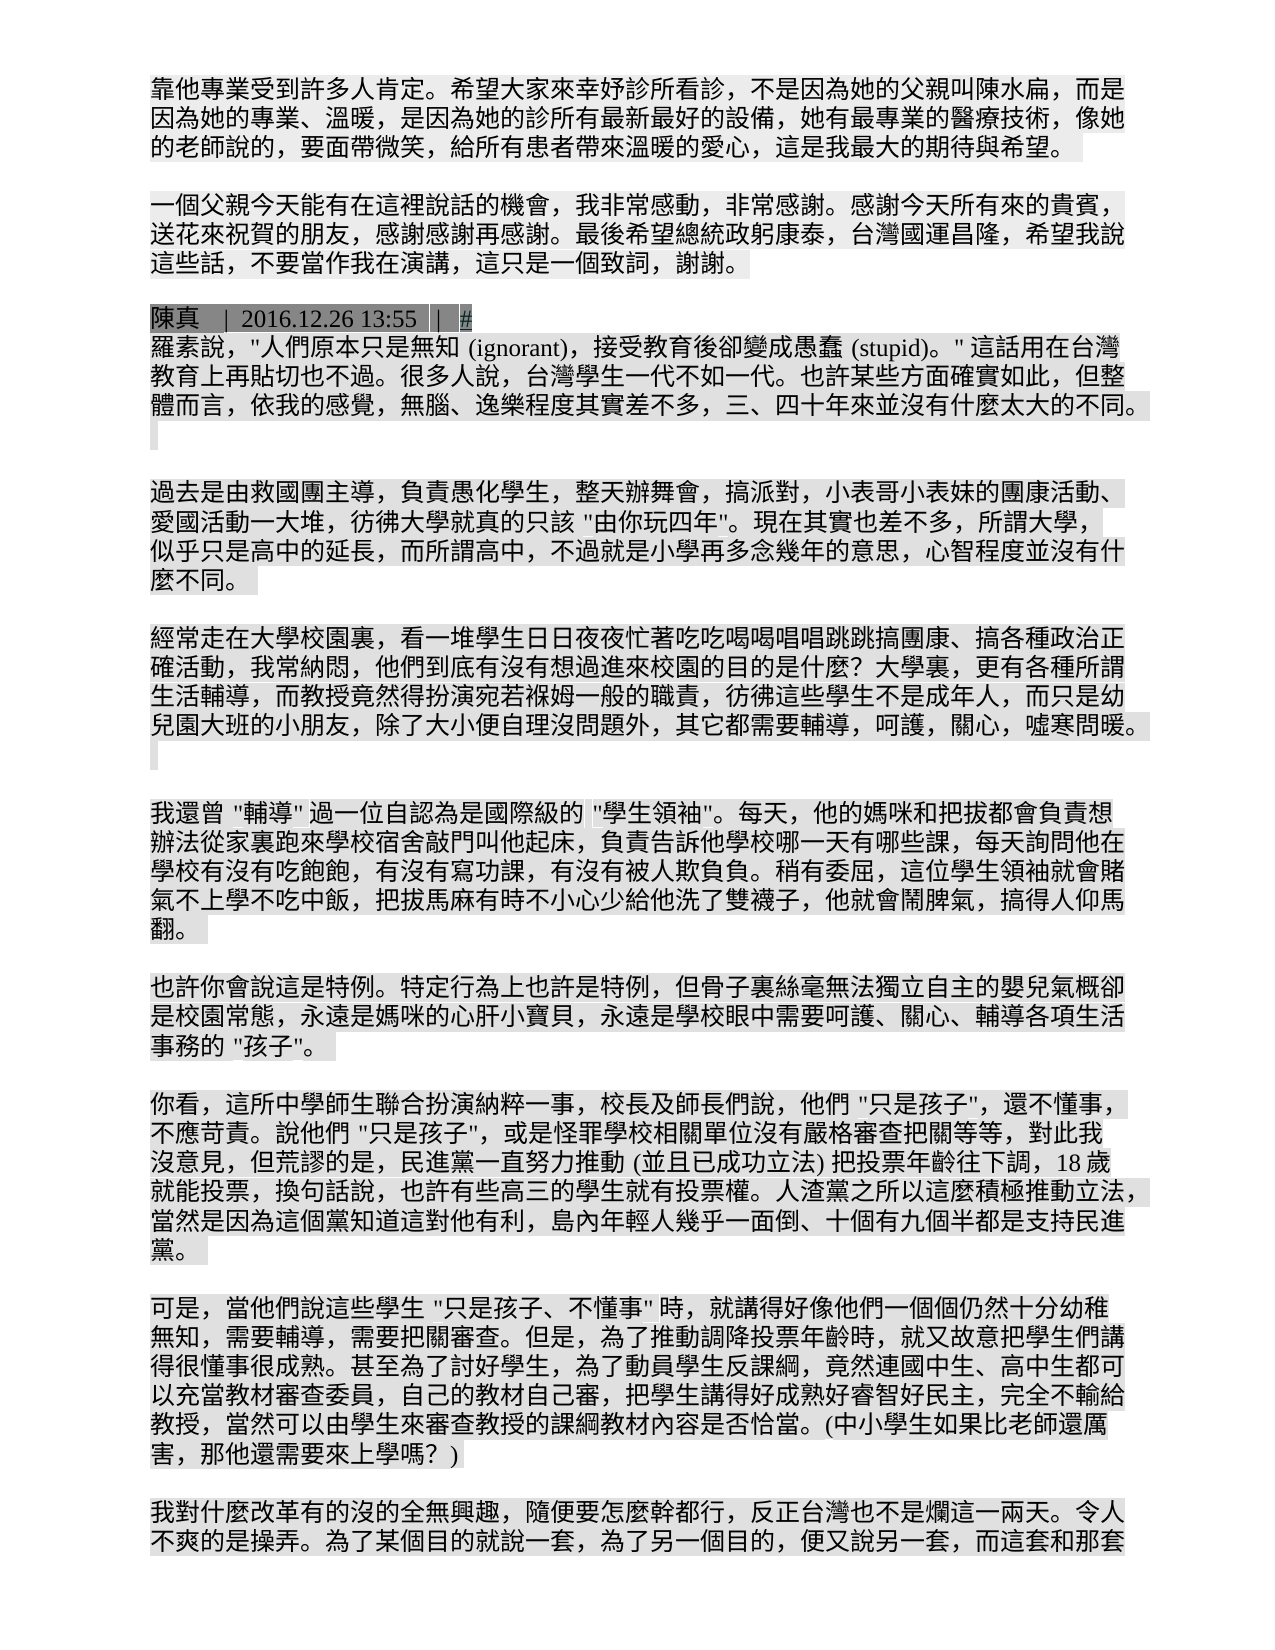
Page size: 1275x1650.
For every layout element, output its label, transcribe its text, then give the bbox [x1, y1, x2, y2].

text 羅素說，"人們原本只是無知 (ignorant)，接受教育後卻變成愚蠢 (stupid)。" 這話用在台灣教育上再貼切也不過。很多人說，台灣學生一代不如一代。也許某些方面確實如此，但整體而言，依我的感覺，無腦、逸樂程度其實差不多，三、四十年來並沒有什麼太大的不同。 過去是由救國團主導，負責愚化學生，整天辦舞會，搞派對，小表哥小表妹的團康活動、愛國活動一大堆，彷彿大學就真的只該 "由你玩四年"。現在其實也差不多，所謂大學，似乎只是高中的延長，而所謂高中，不過就是小學再多念幾年的意思，心智程度並沒有什麼不同。 經常走在大學校園裏，看一堆學生日日夜夜忙著吃吃喝喝唱唱跳跳搞團康、搞各種政治正確活動，我常納悶，他們到底有沒有想過進來校園的目的是什麼？大學裏，更有各種所謂生活輔導，而教授竟然得扮演宛若褓姆一般的職責，彷彿這些學生不是成年人，而只是幼兒園大班的小朋友，除了大小便自理沒問題外，其它都需要輔導，呵護，關心，噓寒問暖。 我還曾 "輔導" 過一位自認為是國際級的 "學生領袖"。每天，他的媽咪和把拔都會負責想辦法從家裏跑來學校宿舍敲門叫他起床，負責告訴他學校哪一天有哪些課，每天詢問他在學校有沒有吃飽飽，有沒有寫功課，有沒有被人欺負負。稍有委屈，這位學生領袖就會賭氣不上學不吃中飯，把拔馬麻有時不小心少給他洗了雙襪子，他就會鬧脾氣，搞得人仰馬翻。 也許你會說這是特例。特定行為上也許是特例，但骨子裏絲毫無法獨立自主的嬰兒氣概卻是校園常態，永遠是媽咪的心肝小寶貝，永遠是學校眼中需要呵護、關心、輔導各項生活事務的 "孩子"。 你看，這所中學師生聯合扮演納粹一事，校長及師長們說，他們 "只是孩子"，還不懂事，不應苛責。說他們 "只是孩子"，或是怪罪學校相關單位沒有嚴格審查把關等等，對此我沒意見，但荒謬的是，民進黨一直努力推動 (並且已成功立法) 把投票年齡往下調，18歲就能投票，換句話說，也許有些高三的學生就有投票權。人渣黨之所以這麼積極推動立法，當然是因為這個黨知道這對他有利，島內年輕人幾乎一面倒、十個有九個半都是支持民進黨。 可是，當他們說這些學生 "只是孩子、不懂事" 時，就講得好像他們一個個仍然十分幼稚無知，需要輔導，需要把關審查。但是，為了推動調降投票年齡時，就又故意把學生們講得很懂事很成熟。甚至為了討好學生，為了動員學生反課綱，竟然連國中生、高中生都可以充當教材審查委員，自己的教材自己審，把學生講得好成熟好睿智好民主，完全不輸給教授，當然可以由學生來審查教授的課綱教材內容是否恰當。(中小學生如果比老師還厲害，那他還需要來上學嗎？) 我對什麼改革有的沒的全無興趣，隨便要怎麼幹都行，反正台灣也不是爛這一兩天。令人不爽的是操弄。為了某個目的就說一套，為了另一個目的，便又說另一套，而這套和那套說法之間竟然是矛盾的。說白了，其實就是藉著操弄，遂行一己或一黨之利。 至於過去的學生和現在的學生之強烈幼稚化，幾十年來，前後並沒有太大的不同。若要說有所不同，那就是過去的學生比較沒自信，比較會意識到自己的無知與幼稚；現在的學生卻完全缺乏病識感，變得超級有自信，但他的能力、知識與見識卻完全沒法和他的超高自信相匹配。稍微唸個幾本哲學書，讀了幾篇文章，就以為自己是個哲學家了，以為可以跟你嗆聲哲學了。事實上，那差不多就像一根牙籤和阿里山神木的差距；稍微參加個什麼社會活動，就以為自己是個領袖了；到國外參加個什麼醫療團生活營，就以為自己跟史懷哲平起平坐了；稍微寫幾首笑死人的詩句，就一副不得了的詩人模樣了。 我能想像，往後的無數選舉中，學生會扮演更重要的 "選民" 角色，政客會搞出更多討好學生的舉動，博取歡心，藉以操弄更多的政治利益與權力鬥爭。但是，說到底，與其責怪政客操弄，不如當事人自己想辦法爭氣點。一個人，別說18歲，我看差不多16歲就該有點骨氣了，自己應該要有一點覺悟，好好學習，充實自己，不被人操弄、愚化，不從眾逐流糟蹋青春歲月。 底下是一些相關事件的影像和文字，實在是傻到爆了，什麼 "反問蔡英文「妳這是哪一國的總統」，幫著以色列、德國修理自己的人民、學生"，這不就是民進黨平常洗腦慣用的基本台詞嗎？只差沒說親以親德賣台了。 還有，你看這些學生，在老師的帶領下，短裙絲襪露大腿，搔首弄姿扭腰擺臀，裝模作樣扮納粹，校方司儀還高喊 "納粹來了，納粹來了，大家還不趕快敬禮"，低級趣味到如此程度，那種集體無腦的興奮狀，事實上就是台灣各大校園的一個基本縮影。倘若你不是這樣的人，倘若你甚至是個人人喊打的黨外，你應該能想像在校園之中接受所謂教育是多麼痛苦的一件事。很多東西可以假裝，但有些東西實在裝不來，比方說，你明明有大腦有心靈時，很難裝成無腦無品狀。 你看這些影片，在全校師生一片搞笑歡樂氣氛中，你不妨想像一下，假若有個學生站出來，阻止或譴責這個扮納粹取樂的荒唐場面，你想，他將會遭遇什麼樣的後果，將會招來什麼樣的待遇？光是這樣還不夠，你不妨想像比方說，當蔣公是所有校園的學生和老師以及一整個社會所一致推崇的舉世至高無上的偉人時，卻有個學生單槍匹馬地站出來譴責蔣公的血腥敗行劣跡，你想，這個學生所將承受的痛苦與羞辱，以及他所將招來的會是一個什麼樣的後果？ 低俗無聊者對我的說法，大概又會是什麼酸言酸語或神回覆，但重點是，很多事情也許需要一點想像力，靜下心來，透過想像，你也許就能體會一些很難用言語表達的東西。當大家每天照三餐抹黑謾罵比方說蔣介石時，你跟著亂罵一通，那真的是很智障，你難道不知道那是一種政治操弄和誇大抹黑？比方說什麼蔣介石殺害一千多萬個台灣人，那豈不是當年整個台灣島平均每個人得死四次？ 同理，當整個社會把比方說蔣介石供奉為神明與所謂 "民族救星" 那般神聖與偉大時，你若也跟著膜拜，那真的是很智障，你難道不知道蔣介石的獨裁自私與殘暴？你不妨也想想，當整個社會把比方說蔣介石供奉為神明與所謂人類救星那般神聖與偉大時，你一個人站出來唱反調、說良心話，與眾人為敵，那會是多麼痛苦的一件事，將給自己和家人招來多大的禍患與政治報復。 我要說的仍然只是一些常識：與其罵政客與名嘴及御用文人滿口謊言整天騙人，不如想辦法充實自己，讓自己不受騙；與其罵政客與名嘴及御用文人整天操弄，藉以奪取私利，不如想辦法讓自己腦子靈光點，盡量不被操弄，不被當成工具利用。 年輕，不該是一種寬待自己的藉口。我20 歲就已經在鎮暴部隊環伺中四處站上黨外街頭演講台，與其說這需要一種智商，不如說它真正需要的其實是一種感情；倘若你對某些東西有感情，你自然就會擁有去做它所需要的智能與勇氣，就如同一個媽媽不會輕易被人操弄而去傷害她的小孩一般，她總會有勇氣保護她的小孩，知道怎麼做出對她的小孩有益之事。 這個類比也許不是很恰當，畢竟理性還是很重要，理性讓我們知道是非與利害之所在，但不管怎麼樣，就如David Hume所說，理性終究只是一個僕人，感情或熱情才是發號施令的老大；你得先對某個是非對錯真的 "在乎" 才行。不在乎的話，一切都只是團康，只是兒戲，只是空談。 https://www.youtube.com/watch?v=sN64CNsxgzM https://www.youtube.com/watch?v=IU5YalY1CuE 陳真 2016. 12. 26. ==================================== 光復學生 發起「到操場挺校長」 中時電子報作者楊宗灝╱竹市報導 &;#124; 中時電子報 – 2016年12月26日 上午5:50 光復中學校長程曉銘昨為納粹風波事件請辭，消息傳出學生忿忿不平，晚間有同學在網路上發起「到操場挺校長」，認為此次活動並無政治色彩，反問蔡英文「你這是哪一國的總統」，幫著以色列、德國修理自己的人民、學生，這樣對嗎？ 該文指出，我們沒有做錯，為什麼我們全校學生及老師要受到這樣的羞辱，只是一個單純的變裝活動，為何校長要為這辭職，要扣學校補助款，行政人員要受處罰，我們只是變裝打扮人物，我們只是高中學生，沒有政治活動，沒有政治色彩，我們只知道在學校讀完高中三年，我幹嘛要了解希特勒這個不行那個不行。 撰文者說，我是在台灣土生土長的人，我們只愛自己的國家（它叫台灣），我們只是盡力把希特勒的造型，模仿到最像 ，把跟他有關的東西作出來，讓整個畫面能夠更完整，這不就像在畫一幅美麗的畫嗎？難道畫希特勒的像也要被羞辱嗎？ 對於引發以、德兩國反感，撰文者認為蔡英文幫著以色列、德國修理自己的人民、自己的學生：「這樣對嗎？」也質問教育部長事發後並未到校詢問學生為何變裝希特勒？也沒關心過學生遭受網路霸凌的感受，批評部長只會砍補助款：「砍了又如何，沒補助學校也不會有影響，因為新竹縣市的學生都搶著進光復中學讀書。」 最後撰文者希望所有的高中生都站出來，大家一同來抗議，昨晚發起每人寫一封信給總統府蔡英文，用fb傳給蔡英文總統，說「我是光復中學的學生，我愛光復中學，一日光復人終身光復人」，讓他們知道我們的不滿，讓他們聽到我們憤怒的聲音。 [150, 333, 1125, 1556]
text 陳真 | 2016.12.26 13:55 | # [150, 304, 1125, 333]
text 前總統陳水扁23分鐘「不是演講的致詞」全文 2016-12-24 聯合報 記者鄭宏斌╱即時報導 各位貴賓、先進、鄉親父老大家早安，大家好，我非常地高興，也非常的驚恐，高興是因為這是我8年來第一次可以公開說話，驚恐是因為，今天的第一次是不是會變成最後一次，因為我要說話，特別是要在大家面前說話，是很不容易的事情。本來今天是我可以來，但不能說話，最後變成，可以說話，收到寄來公文說，只能致詞祝賀，但要避免政治活動有關「演講」的性質，但女兒開業又不是政治活動，所以這點應該沒問題才對，可是，要避免演講性質這點，我就想破頭，害我一整個禮拜都睡不著，我一直在想什麼叫做致詞，什麼叫做演講，這兩者之間有什麼不一樣，既然他說只能致詞不能演講，所以接下來，我要說的話是「不是演講的致詞」，非演講致詞。 一開始我要提出三個感謝，我要先感謝蔡總統，如果沒有蔡總統，阿扁沒有辦法在這幾個月的時間，去台北跟許多鄉親朋友見面、握手，如果沒有蔡總統，我也沒有機會聽音樂會，如果沒有蔡總統，今天我也沒機會公開說話，非常感謝，總統、副總統和行政院長許許多多的照顧，再一次感謝我們的蔡總統。第二個要感謝，是我們的馬總統，因為如果沒有他，我不可能在失去自由的時候，還能贖回親情，在獄中這麼久時間，兒子陳致中和女兒陳幸妤定期、不定期來看我，幸妤取消每個禮拜一的門診，帶台南點心來看我，我要坦白跟大家說，幸妤今年40歲，但我跟兒女說話的時間，過去30幾年，從小到大、成家立業，跟他們說的話，都沒有在獄中說的那麼久、那麼長，說實在做父親的不及格。 第三個感謝是現場的媒體朋友，像昨天陳幸妤說的，各位媒體記者朋友非常的友善，跟台北完全不一樣，非常的有人性。幸妤昨天說，一路走過來非常艱辛，但我也相信，艱辛的不是只有陳幸妤一個人而已，這一路走來，全第一家庭所有成員都非常艱辛，因為父親無緣無故去參加政治，連累到這麼多人，成員無一倖免，但非常慶幸的是，有記者朋友的諒解跟友善，和許多鄉親、長官一樣不嫌棄，來鼓勵和支持，陳幸妤才能第一個迎向陽光，活出希望，希望接下來的路，她能越活越穩。 40年前陳幸妤出生，我的律師事務所正式開幕，40年後的今天，幸妤診所開始，我能有這個機緣出來說話，幸妤是一位福星，帶來幸運帶來福氣，讓我律師事務受到肯定，今天才有這個機會。當然要講幸妤40年來大小事有很多，我提出三點值得跟大家分享，第一點，幸妤9歲時，母親就遭受重大車禍，孩子還那麼小，母親就發生重大事故，不久後，父親也被撿到土城看守所進修，在那段土城大學研究的日子，家裡沒大人，她要幫忙抱母親、幫母親穿衣，甚至沒人煮飯，去人家家裡吃飯，再拿一碗飯回家給母親吃，她是這樣的長大的。今天大家看到她的堅強與獨立，跟成長過程有很大關係。 第二點，我記得陳幸妤還是菜鳥醫生，母親身體差，有次在玉山官邸時，幸妤母親像燃燒完的蠟燭，要熄滅了，連醫療小組都叫我要有心理準備，說這次應該撐不過去，幸妤返家，聽母親交代許多後事，一個菜鳥醫生在當時並沒有哭哭啼啼，她想母親會變這樣，有沒有可能跟吃藥有關係，是不是跟前陣子換藥有關係，才會突然發生這麼嚴重的病況。所以她去找上次開藥的醫生，讓母親換回原來的藥，果然不錯，資深的醫生沒想到的事情，陳幸妤想到了，救了母親一命，陳幸妤的書沒有白讀。 第三點，大家都知道陳幸妤生了三個孩子，她堅持餵母乳，不論她去台大醫院上班，還是在醫學系念書，別人是帶便當，她是帶擠奶器跟保冰袋，回家的時候我覺得很不捨，我親眼看到幸妤一手打電腦趕論文，另外一手抱嬰兒餵母乳，實在有夠貼心，作為一個母乳的代言人，她非常的稱職，所以今天在這裡講這些大家比較不知道的過去，是希望大家給她鼓勵，因為希望在今天之後，幸妤長大成家立業，她丈夫趙醫師也非常辛苦，日夜努力，靠他專業受到許多人肯定。希望大家來幸妤診所看診，不是因為她的父親叫陳水扁，而是因為她的專業、溫暖，是因為她的診所有最新最好的設備，她有最專業的醫療技術，像她的老師說的，要面帶微笑，給所有患者帶來溫暖的愛心，這是我最大的期待與希望。 一個父親今天能有在這裡說話的機會，我非常感動，非常感謝。感謝今天所有來的貴賓，送花來祝賀的朋友，感謝感謝再感謝。最後希望總統政躬康泰，台灣國運昌隆，希望我說這些話，不要當作我在演講，這只是一個致詞，謝謝。 [150, 75, 1125, 279]
